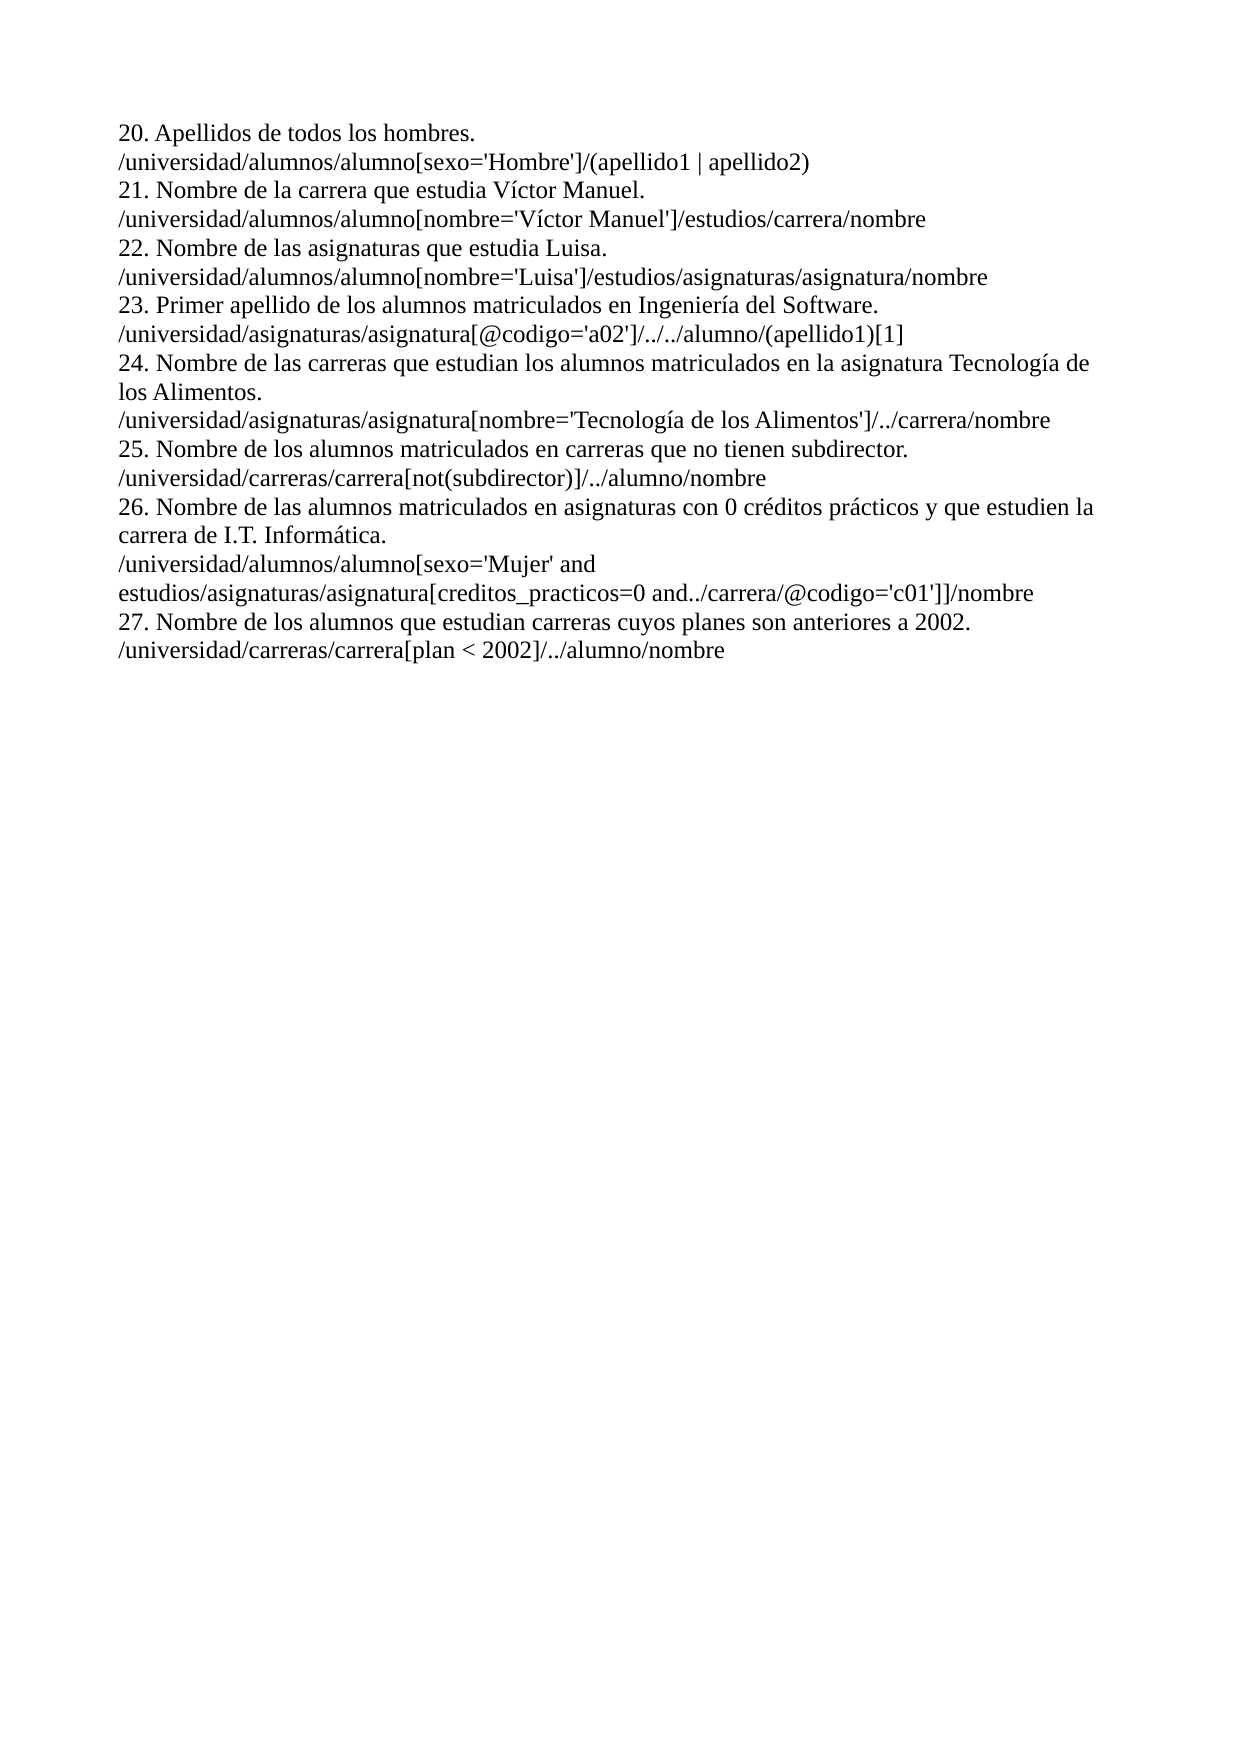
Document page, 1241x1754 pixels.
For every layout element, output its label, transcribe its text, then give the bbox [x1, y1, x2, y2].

text 21. Nombre de la carrera que estudia Víctor Manuel. [118, 176, 1122, 204]
text 26. Nombre de las alumnos matriculados en asignaturas con 0 créditos prácticos y que estudien la carrera de I.T. Informática. [118, 492, 1122, 549]
text /universidad/alumnos/alumno[nombre='Víctor Manuel']/estudios/carrera/nombre [118, 204, 1122, 233]
text /universidad/carreras/carrera[not(subdirector)]/../alumno/nombre [118, 463, 1122, 492]
text 22. Nombre de las asignaturas que estudia Luisa. [118, 233, 1122, 262]
text /universidad/asignaturas/asignatura[@codigo='a02']/../../alumno/(apellido1)[1] [118, 319, 1122, 348]
text /universidad/alumnos/alumno[sexo='Hombre']/(apellido1 | apellido2) [118, 147, 1122, 176]
text /universidad/carreras/carrera[plan < 2002]/../alumno/nombre [118, 636, 1122, 664]
text 23. Primer apellido de los alumnos matriculados en Ingeniería del Software. [118, 291, 1122, 319]
text 25. Nombre de los alumnos matriculados en carreras que no tienen subdirector. [118, 434, 1122, 463]
text /universidad/alumnos/alumno[nombre='Luisa']/estudios/asignaturas/asignatura/nombre [118, 262, 1122, 291]
text 27. Nombre de los alumnos que estudian carreras cuyos planes son anteriores a 2002. [118, 607, 1122, 636]
text /universidad/asignaturas/asignatura[nombre='Tecnología de los Alimentos']/../carrera/nombre [118, 406, 1122, 434]
text 24. Nombre de las carreras que estudian los alumnos matriculados en la asignatura Tecnología de los Alimentos. [118, 348, 1122, 406]
text /universidad/alumnos/alumno[sexo='Mujer' and estudios/asignaturas/asignatura[creditos_practicos=0 and../carrera/@codigo='c01']]/nombre [118, 549, 1122, 607]
text 20. Apellidos de todos los hombres. [118, 118, 1122, 147]
